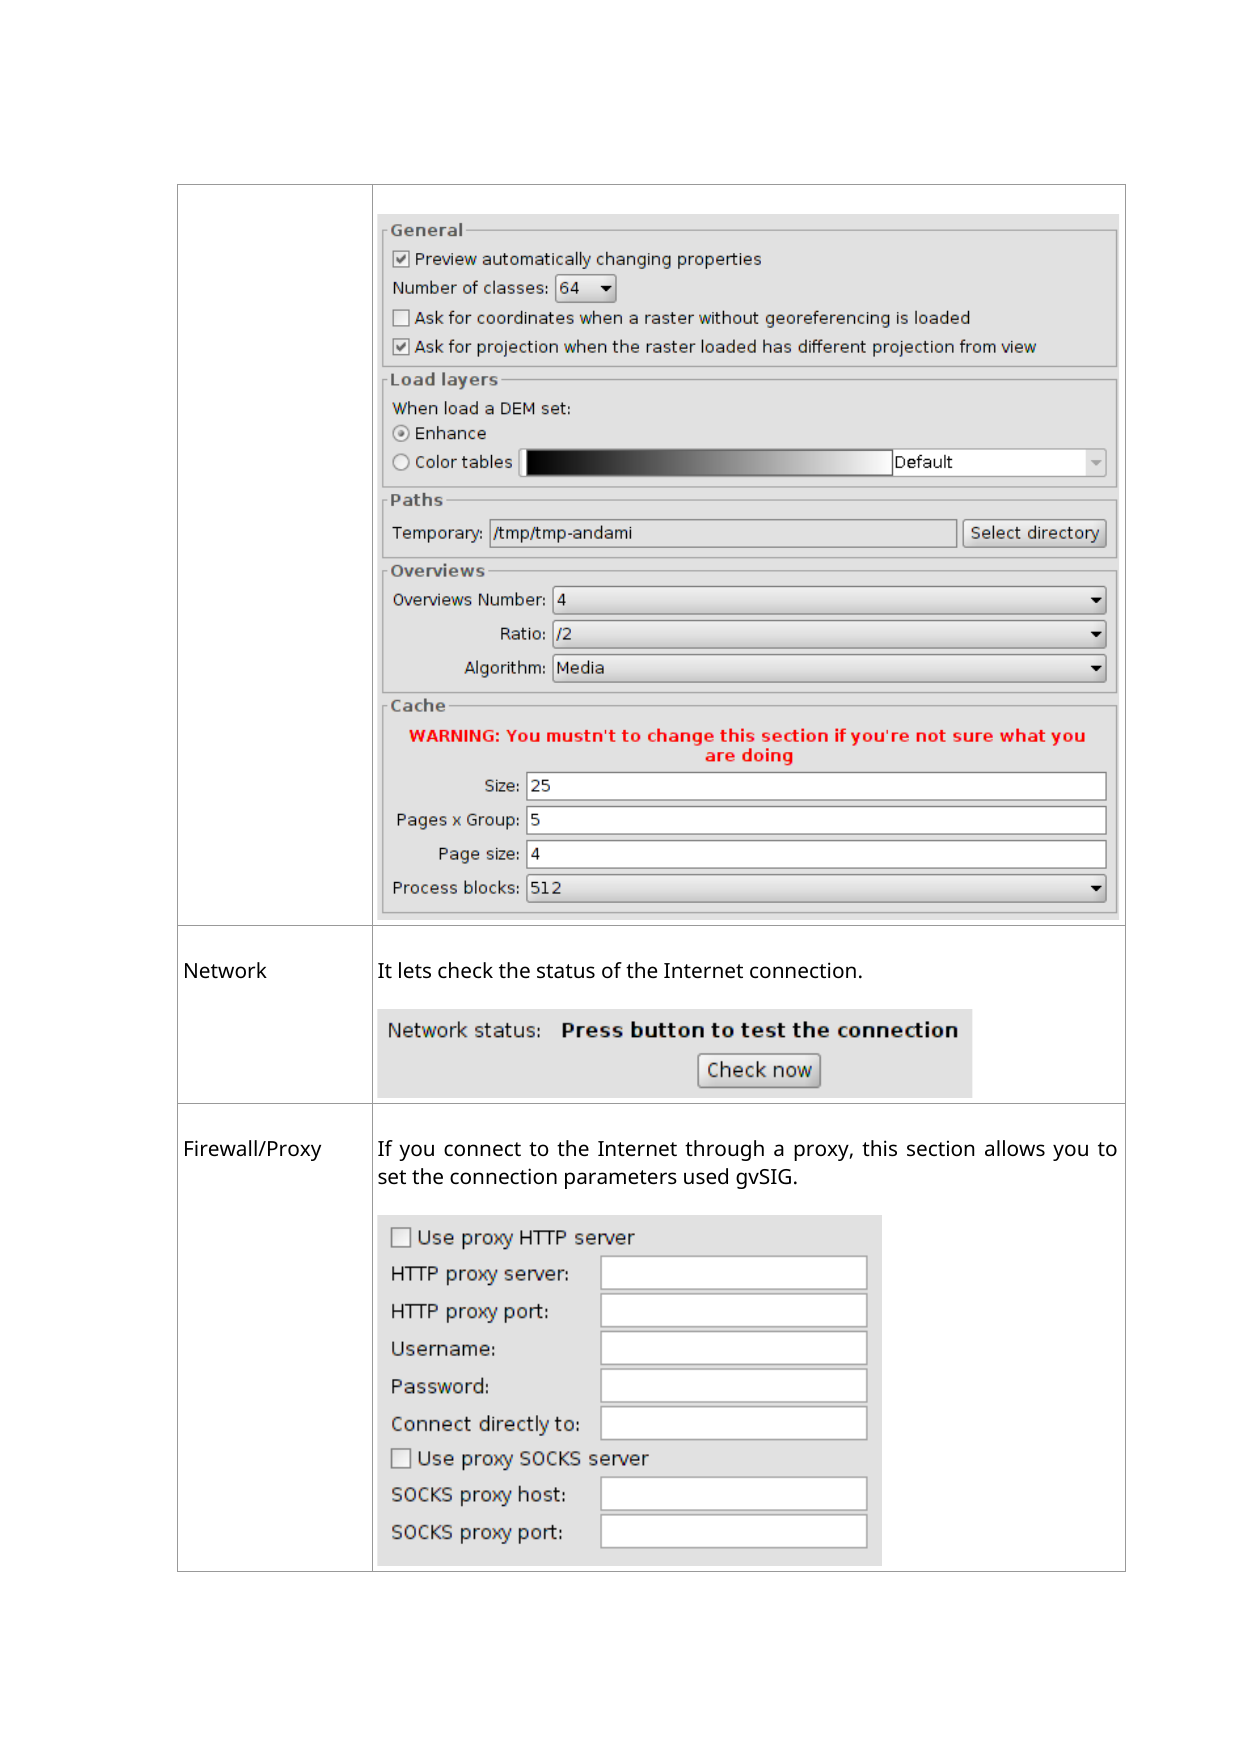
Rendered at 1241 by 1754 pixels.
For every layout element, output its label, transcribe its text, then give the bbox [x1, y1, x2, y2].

table_cell Firewall/Proxy [178, 1104, 372, 1571]
picture [377, 214, 1120, 920]
picture [377, 1215, 882, 1566]
table_cell It lets check the status of the Internet connection. [373, 926, 1125, 1103]
table_cell [178, 185, 372, 925]
table_cell If you connect to the Internet through a proxy, this section allows you to set the connection parameters used gvSIG. [373, 1104, 1125, 1571]
table_cell [373, 185, 1125, 925]
table_cell Network [178, 926, 372, 1103]
picture [377, 1009, 973, 1098]
